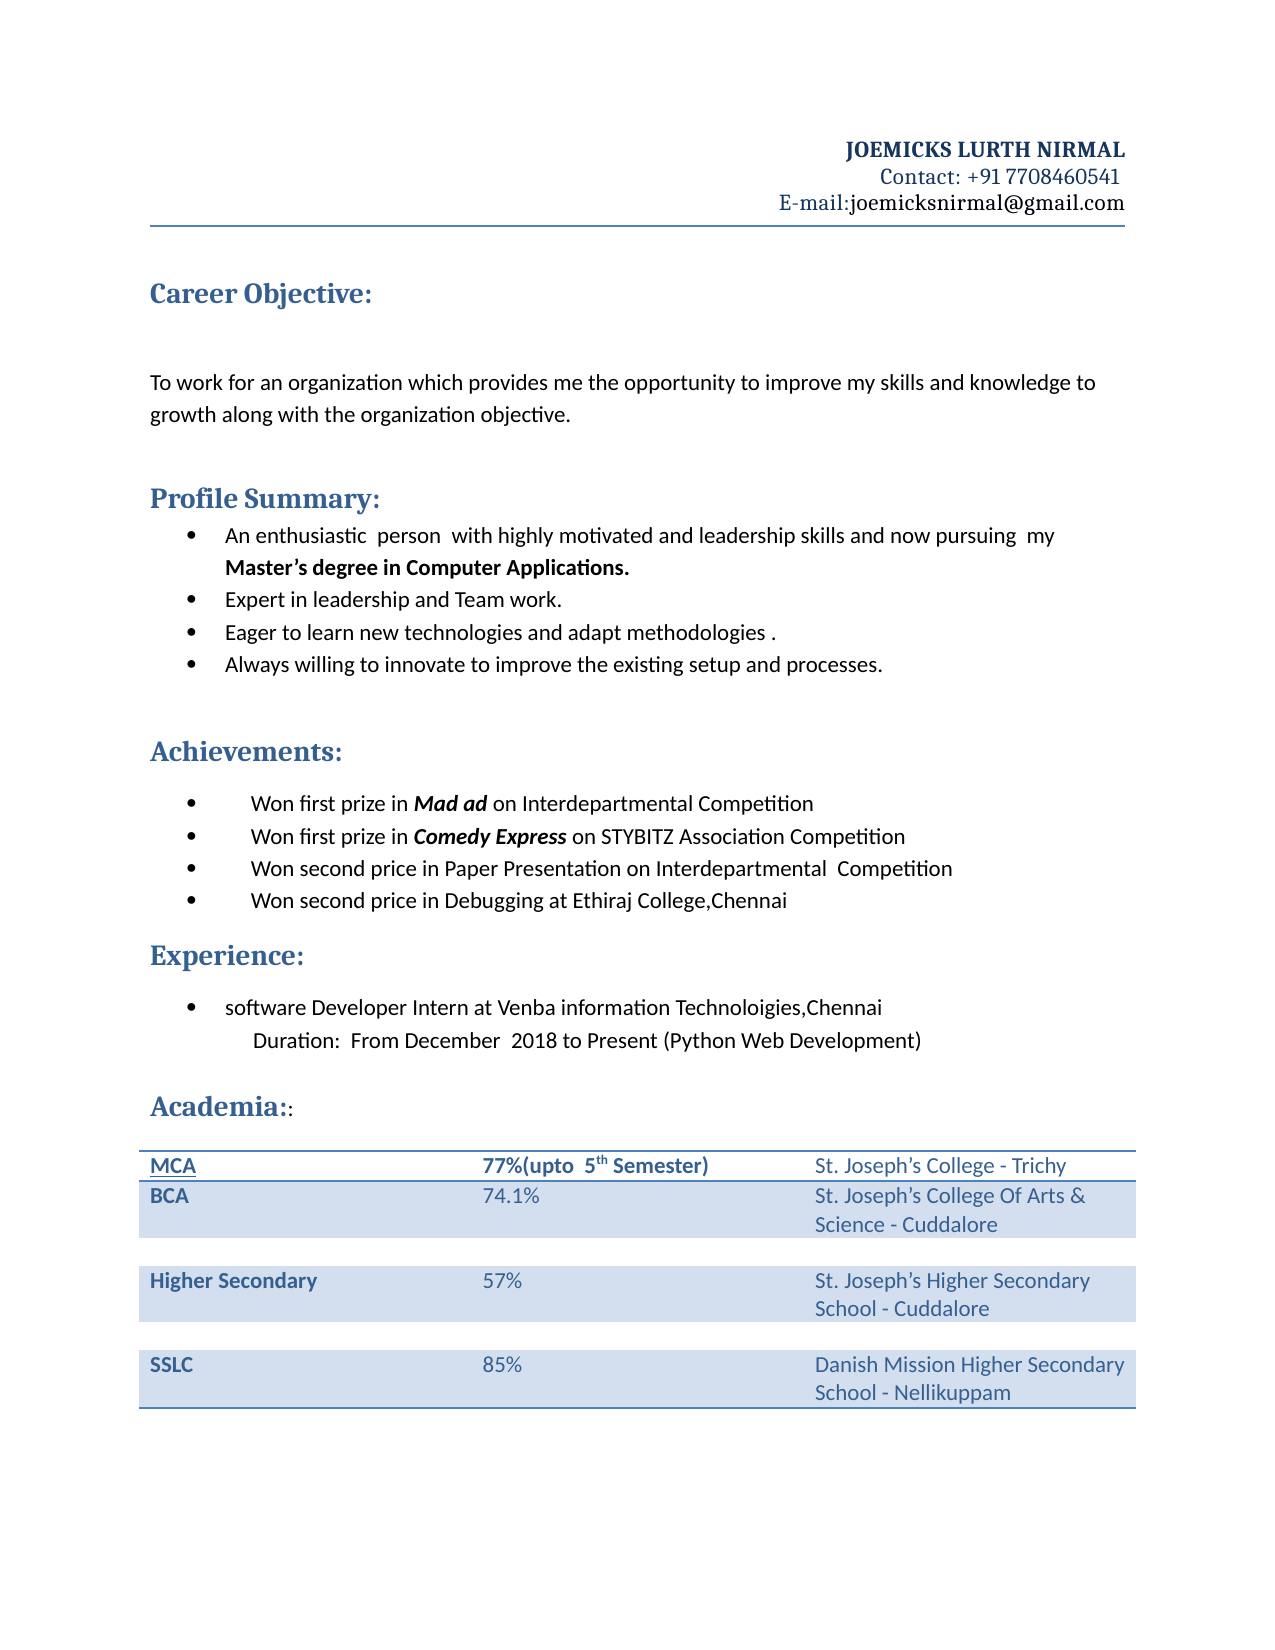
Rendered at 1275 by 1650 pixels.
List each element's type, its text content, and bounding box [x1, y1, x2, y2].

table_header St. Joseph’s College - Trichy [804, 1152, 1136, 1179]
list Won first prize in Mad ad on Interdepartmental Competition [187, 789, 1125, 818]
list Eager to learn new technologies and adapt methodologies . [187, 618, 1125, 646]
table_cell 57% [471, 1266, 804, 1322]
table_cell SSLC [139, 1350, 471, 1407]
list software Developer Intern at Venba information Technoloigies,Chennai [187, 993, 1125, 1022]
list Always willing to innovate to improve the existing setup and processes. [187, 650, 1125, 678]
table_cell St. Joseph’s Higher Secondary School - Cuddalore [804, 1266, 1136, 1322]
table_cell 85% [471, 1350, 804, 1407]
table_cell BCA [139, 1182, 471, 1238]
title JOEMICKS LURTH NIRMAL [150, 137, 1125, 164]
table_cell [471, 1322, 804, 1350]
table_header MCA [139, 1152, 471, 1179]
list Won second price in Debugging at Ethiraj College,Chennai [187, 886, 1125, 914]
table_cell [139, 1322, 471, 1350]
table_header 77%(upto 5th Semester) [471, 1152, 804, 1179]
subtitle Profile Summary: [150, 483, 1125, 516]
table_cell [139, 1238, 471, 1266]
table_cell Higher Secondary [139, 1266, 471, 1322]
list Expert in leadership and Team work. [187, 586, 1125, 614]
table_cell 74.1% [471, 1182, 804, 1238]
list An enthusiastic person with highly motivated and leadership skills and now pursuing my Master’s degree in Computer Applications. [187, 521, 1125, 581]
list Academia:: [150, 1090, 1125, 1124]
title E-mail:joemicksnirmal@gmail.com [150, 190, 1125, 225]
text Experience: [150, 939, 1125, 973]
list Won second price in Paper Presentation on Interdepartmental Competition [187, 854, 1125, 882]
text Achievements: [150, 735, 1125, 769]
table_cell [471, 1238, 804, 1266]
title Contact: +91 7708460541 [150, 164, 1125, 190]
table_cell [804, 1238, 1136, 1266]
table_cell St. Joseph’s College Of Arts & Science - Cuddalore [804, 1182, 1136, 1238]
table_cell Danish Mission Higher Secondary School - Nellikuppam [804, 1350, 1136, 1407]
list Won first prize in Comedy Express on STYBITZ Association Competition [187, 822, 1125, 850]
text To work for an organization which provides me the opportunity to improve my skills and knowledge to growth along with the organization objective. [150, 368, 1125, 428]
table_cell [804, 1322, 1136, 1350]
subtitle Career Objective: [150, 277, 1125, 310]
list Duration: From December 2018 to Present (Python Web Development) [150, 1026, 1125, 1054]
